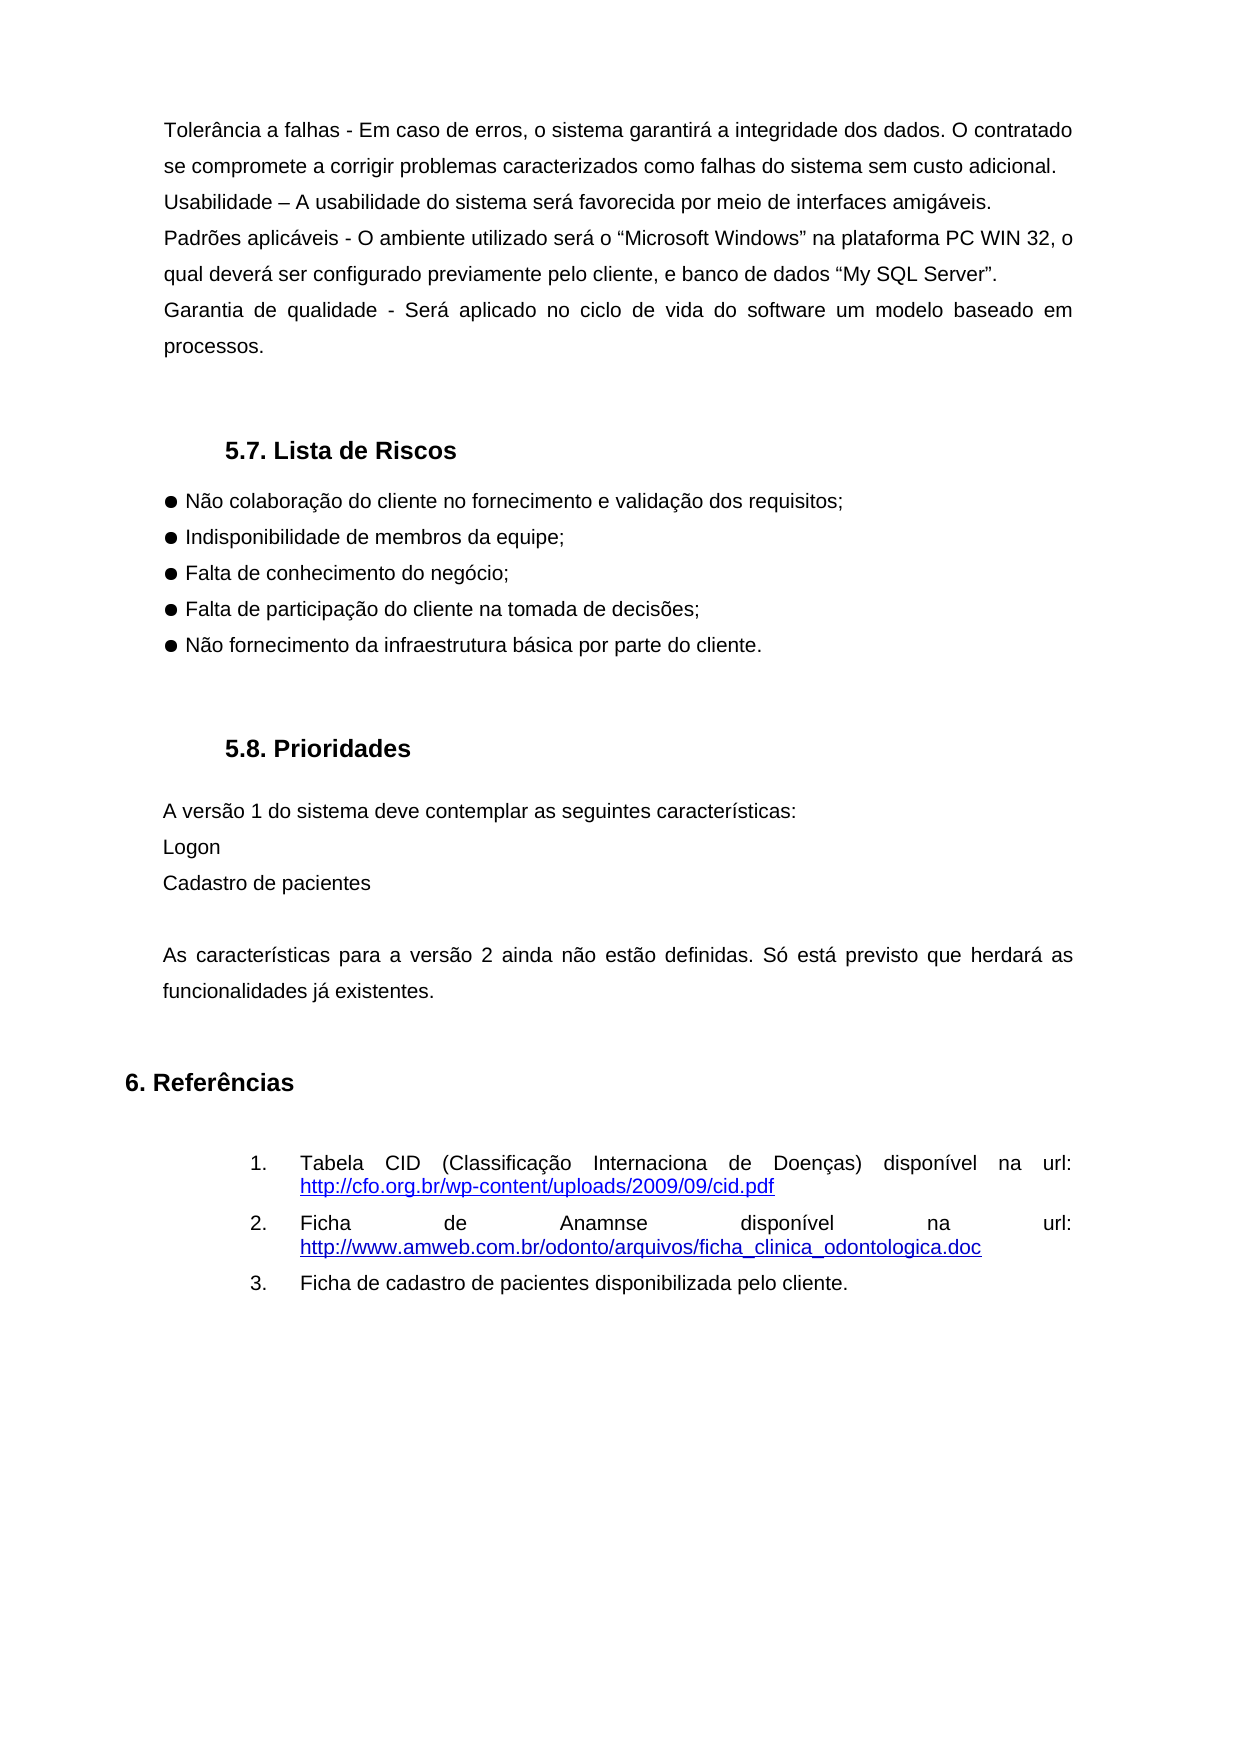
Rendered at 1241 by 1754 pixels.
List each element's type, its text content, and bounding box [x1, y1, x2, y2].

table_cell Ficha de Anamnse disponível na url: http://www.amweb.com.br/odonto/arquivos/ficha_clinica_odontologica.doc [280, 1205, 1079, 1265]
text Padrões aplicáveis - O ambiente utilizado será o “Microsoft Windows” na plataforma PC WIN 32, o qual deverá ser configurado previamente pelo cliente, e banco de dados “My SQL Server”. [164, 226, 1075, 286]
list Falta de participação do cliente na tomada de decisões; [163, 597, 1075, 621]
text Garantia de qualidade - Será aplicado no ciclo de vida do software um modelo baseado em processos. [164, 298, 1075, 358]
text A versão 1 do sistema deve contemplar as seguintes características: [163, 799, 1075, 823]
text Usabilidade – A usabilidade do sistema será favorecida por meio de interfaces amigáveis. [164, 190, 1075, 214]
subtitle 5.7. Lista de Riscos [225, 436, 1075, 465]
text Logon [163, 835, 1075, 859]
subtitle 6. Referências [125, 1067, 1075, 1096]
text Tolerância a falhas - Em caso de erros, o sistema garantirá a integridade dos dados. O contratado se compromete a corrigir problemas caracterizados como falhas do sistema sem custo adicional. [164, 118, 1075, 178]
list Falta de conhecimento do negócio; [163, 561, 1075, 585]
text As características para a versão 2 ainda não estão definidas. Só está previsto que herdará as funcionalidades já existentes. [163, 943, 1075, 1003]
subtitle 5.8. Prioridades [225, 734, 1075, 763]
table_header 1. [205, 1144, 280, 1204]
table_header Tabela CID (Classificação Internaciona de Doenças) disponível na url: http://cfo.org.br/wp-content/uploads/2009/09/cid.pdf [280, 1144, 1079, 1204]
text Cadastro de pacientes [163, 871, 1075, 895]
list Indisponibilidade de membros da equipe; [163, 525, 1075, 549]
table_cell Ficha de cadastro de pacientes disponibilizada pelo cliente. [280, 1265, 1079, 1301]
table_cell 2. [205, 1205, 280, 1265]
table_cell 3. [205, 1265, 280, 1301]
list Não colaboração do cliente no fornecimento e validação dos requisitos; [163, 489, 1075, 513]
list Não fornecimento da infraestrutura básica por parte do cliente. [163, 633, 1075, 657]
